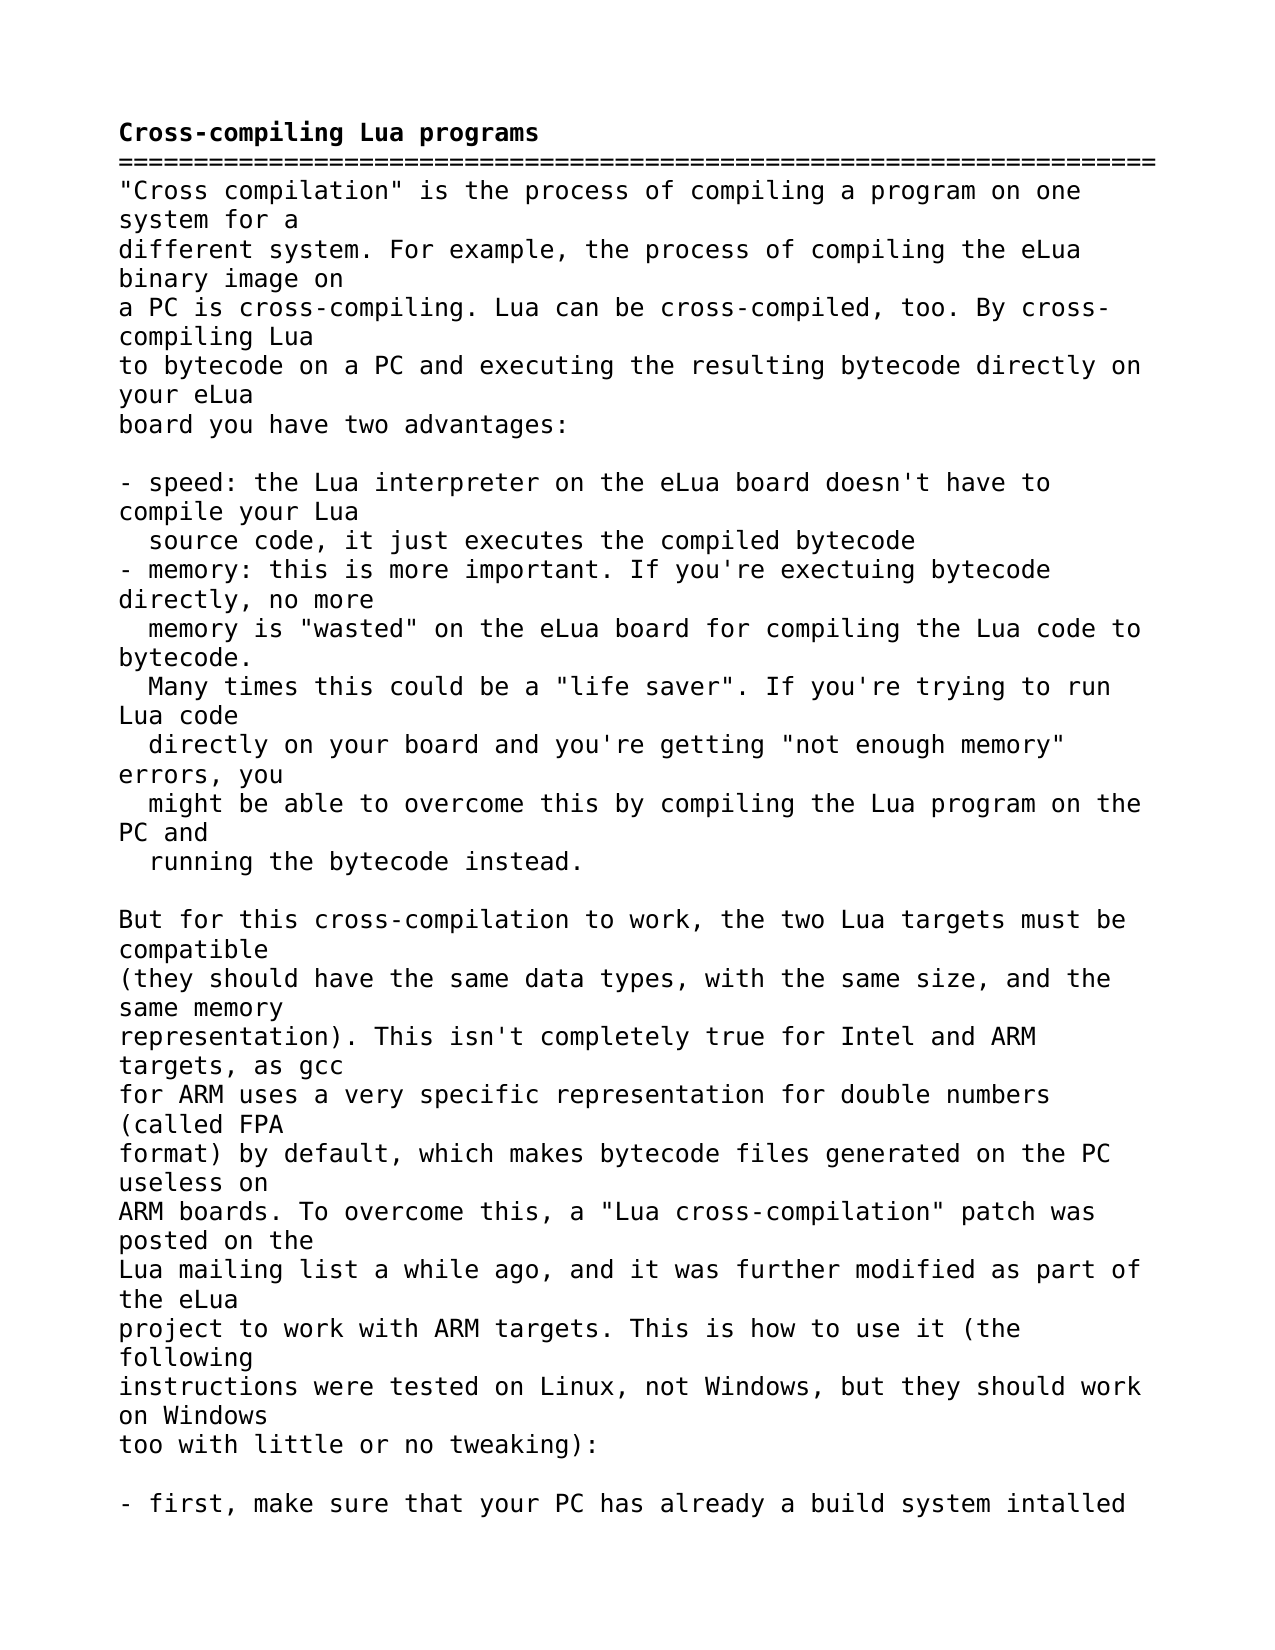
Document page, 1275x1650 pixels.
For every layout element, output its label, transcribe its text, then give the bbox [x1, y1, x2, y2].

text representation). This isn't completely true for Intel and ARM targets, as gcc [118, 1022, 1157, 1081]
text might be able to overcome this by compiling the Lua program on the PC and [118, 789, 1157, 847]
text (they should have the same data types, with the same size, and the same memory [118, 964, 1157, 1022]
text board you have two advantages: [118, 410, 1157, 439]
text directly on your board and you're getting "not enough memory" errors, you [118, 731, 1157, 789]
text But for this cross-compilation to work, the two Lua targets must be compatible [118, 906, 1157, 964]
text for ARM uses a very specific representation for double numbers (called FPA [118, 1081, 1157, 1139]
text - first, make sure that your PC has already a build system intalled [118, 1489, 1157, 1518]
text instructions were tested on Linux, not Windows, but they should work on Windows [118, 1372, 1157, 1431]
text - memory: this is more important. If you're exectuing bytecode directly, no more [118, 556, 1157, 614]
text ARM boards. To overcome this, a "Lua cross-compilation" patch was posted on the [118, 1197, 1157, 1256]
text ===================================================================== [118, 147, 1157, 176]
text to bytecode on a PC and executing the resulting bytecode directly on your eLua [118, 351, 1157, 410]
text running the bytecode instead. [118, 847, 1157, 876]
text Many times this could be a "life saver". If you're trying to run Lua code [118, 672, 1157, 731]
text Lua mailing list a while ago, and it was further modified as part of the eLua [118, 1256, 1157, 1314]
text too with little or no tweaking): [118, 1431, 1157, 1460]
text "Cross compilation" is the process of compiling a program on one system for a [118, 176, 1157, 235]
text source code, it just executes the compiled bytecode [118, 526, 1157, 556]
text Cross-compiling Lua programs [118, 118, 1157, 147]
text memory is "wasted" on the eLua board for compiling the Lua code to bytecode. [118, 614, 1157, 672]
text - speed: the Lua interpreter on the eLua board doesn't have to compile your Lua [118, 468, 1157, 526]
text format) by default, which makes bytecode files generated on the PC useless on [118, 1139, 1157, 1197]
text project to work with ARM targets. This is how to use it (the following [118, 1314, 1157, 1372]
text a PC is cross-compiling. Lua can be cross-compiled, too. By cross-compiling Lua [118, 293, 1157, 351]
text different system. For example, the process of compiling the eLua binary image on [118, 235, 1157, 293]
